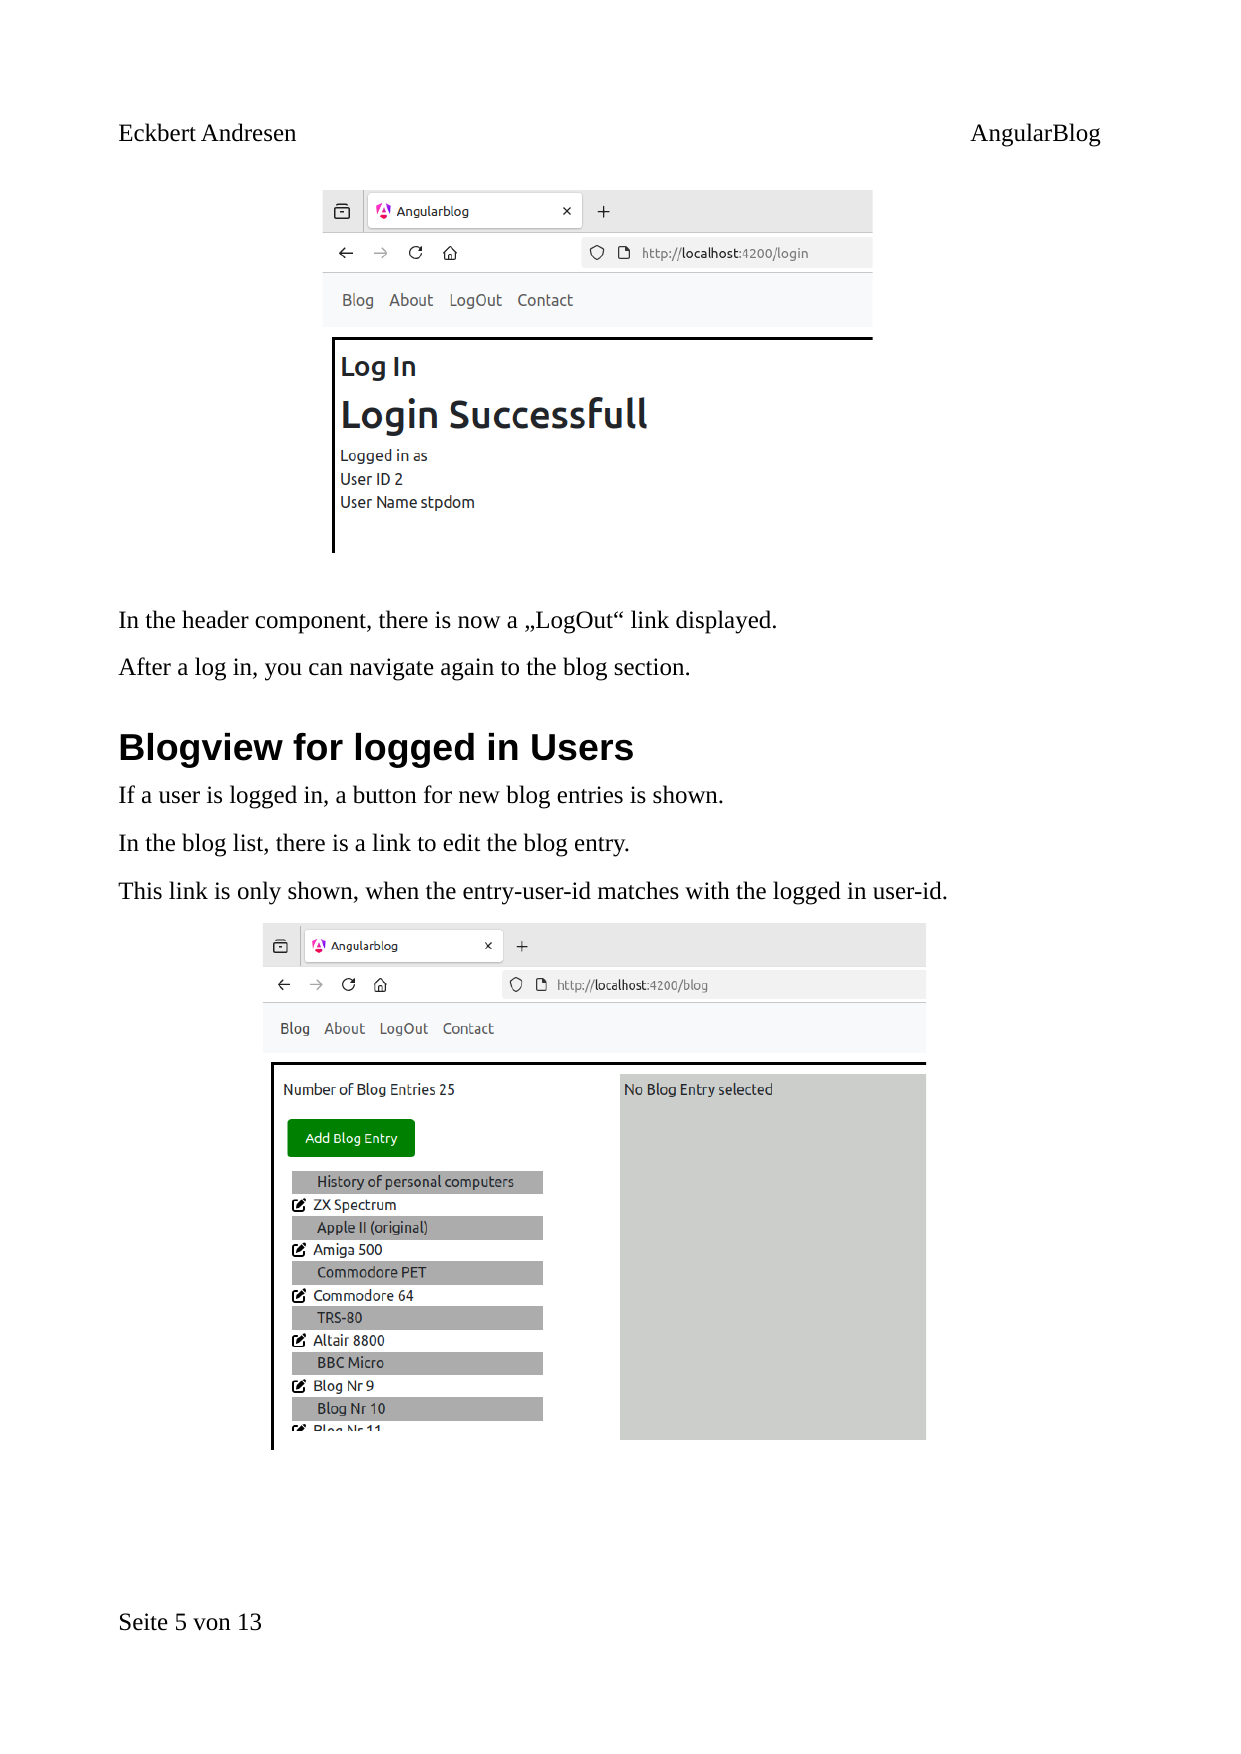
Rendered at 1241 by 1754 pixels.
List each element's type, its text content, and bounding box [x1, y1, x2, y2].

text This link is only shown, when the entry-user-id matches with the logged in user-id. [118, 876, 1122, 904]
picture [322, 190, 873, 553]
text In the header component, there is now a „LogOut“ link displayed. [118, 605, 1122, 633]
picture [262, 923, 927, 1450]
text After a log in, you can navigate again to the blog section. [118, 652, 1122, 681]
text In the blog list, there is a link to edit the blog entry. [118, 828, 1122, 857]
subtitle Blogview for logged in Users [118, 725, 1122, 768]
text If a user is logged in, a button for new blog entries is shown. [118, 781, 1122, 809]
